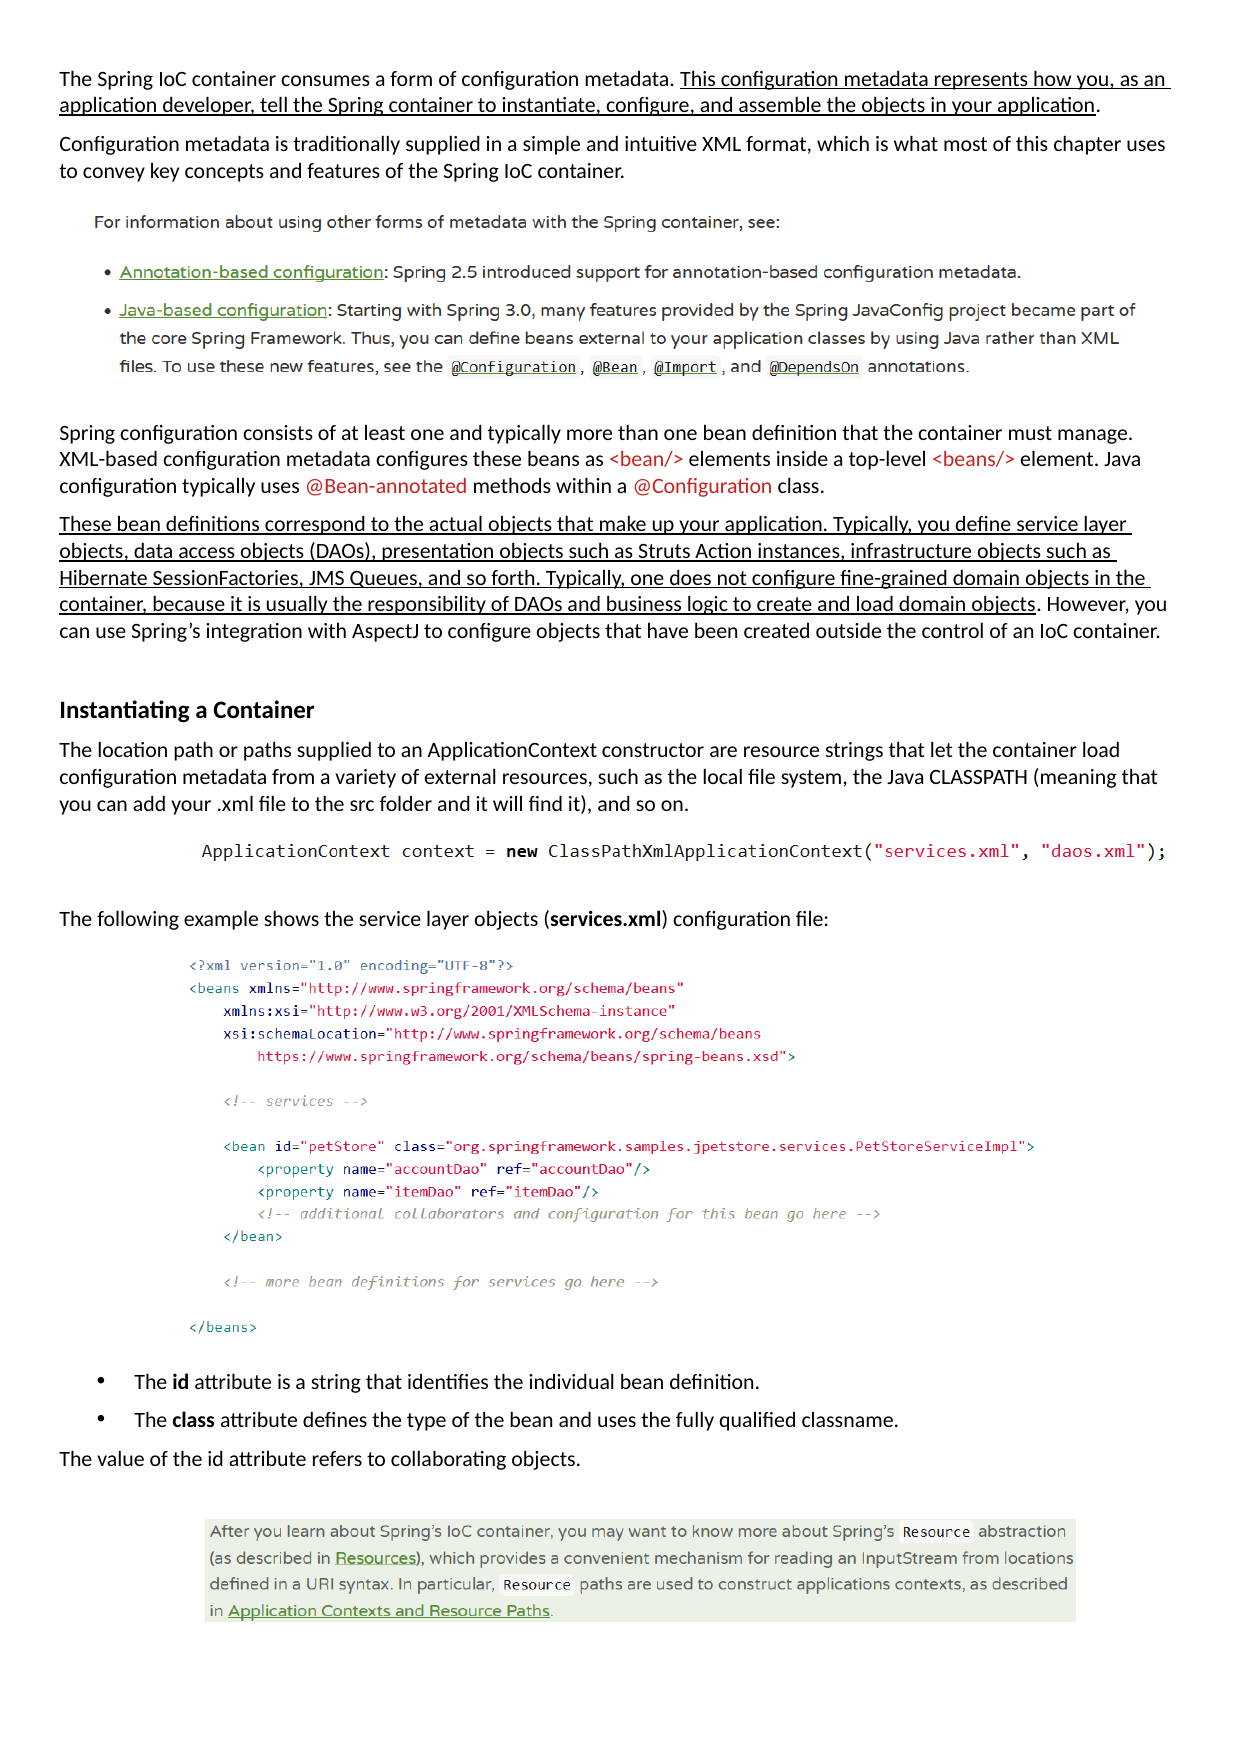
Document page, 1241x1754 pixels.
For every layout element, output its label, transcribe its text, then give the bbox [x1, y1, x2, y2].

picture [187, 957, 1036, 1338]
text These bean definitions correspond to the actual objects that make up your application. Typically, you define service layer objects, data access objects (DAOs), presentation objects such as Struts Action instances, infrastructure objects such as Hibernate SessionFactories, JMS Queues, and so forth. Typically, one does not configure fine-grained domain objects in the container, because it is usually the responsibility of DAOs and business logic to create and load domain objects. However, you can use Spring’s integration with AspectJ to configure objects that have been created outside the control of an IoC container. [59, 511, 1181, 644]
text Spring configuration consists of at least one and typically more than one bean definition that the container must manage. XML-based configuration metadata configures these beans as <bean/> elements inside a top-level <beans/> element. Java configuration typically uses @Bean-annotated methods within a @Configuration class. [59, 419, 1181, 499]
list The class attribute defines the type of the bean and uses the fully qualified classname. [97, 1407, 1181, 1433]
text The location path or paths supplied to an ApplicationContext constructor are resource strings that let the container load configuration metadata from a variety of external resources, such as the local file system, the Java CLASSPATH (meaning that you can add your .xml file to the src folder and it will find it), and so on. [59, 737, 1181, 817]
text The Spring IoC container consumes a form of configuration metadata. This configuration metadata represents how you, as an application developer, tell the Spring container to instantiate, configure, and assemble the objects in your application. [59, 65, 1181, 118]
text Configuration metadata is traditionally supplied in a simple and intuitive XML format, which is what most of this chapter uses to convey key concepts and features of the Spring IoC container. [59, 130, 1181, 183]
picture [198, 838, 1169, 867]
picture [90, 212, 1142, 381]
list The id attribute is a string that identifies the individual bean definition. [97, 1368, 1181, 1395]
picture [204, 1519, 1076, 1622]
text Instantiating a Container [59, 694, 1181, 725]
text The following example shows the service layer objects (services.xml) configuration file: [59, 906, 1181, 932]
text The value of the id attribute refers to collaborating objects. [59, 1445, 1181, 1472]
